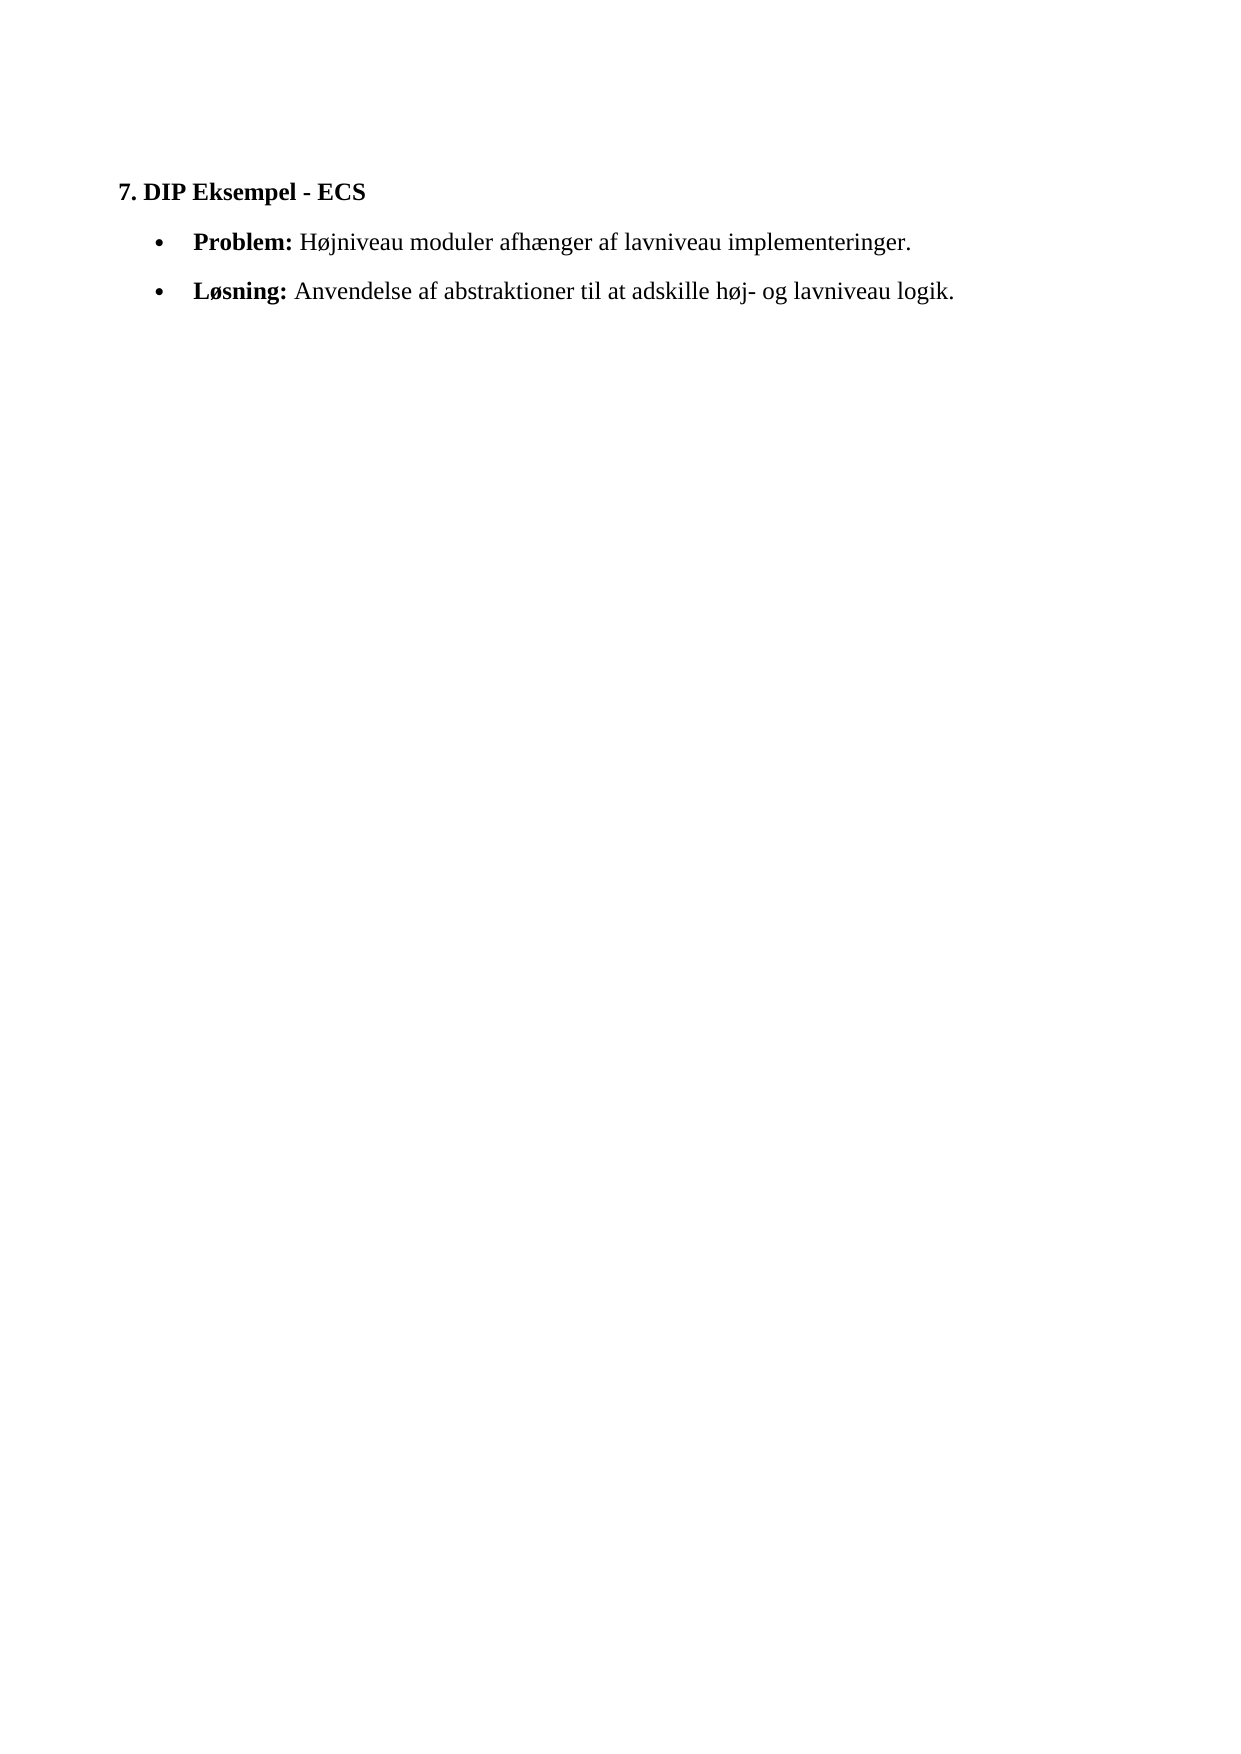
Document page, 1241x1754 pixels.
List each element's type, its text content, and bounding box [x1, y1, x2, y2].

text 7. DIP Eksempel - ECS [118, 177, 1122, 206]
list Problem: Højniveau moduler afhænger af lavniveau implementeringer. [156, 227, 1122, 256]
list Løsning: Anvendelse af abstraktioner til at adskille høj- og lavniveau logik. [156, 276, 1122, 305]
